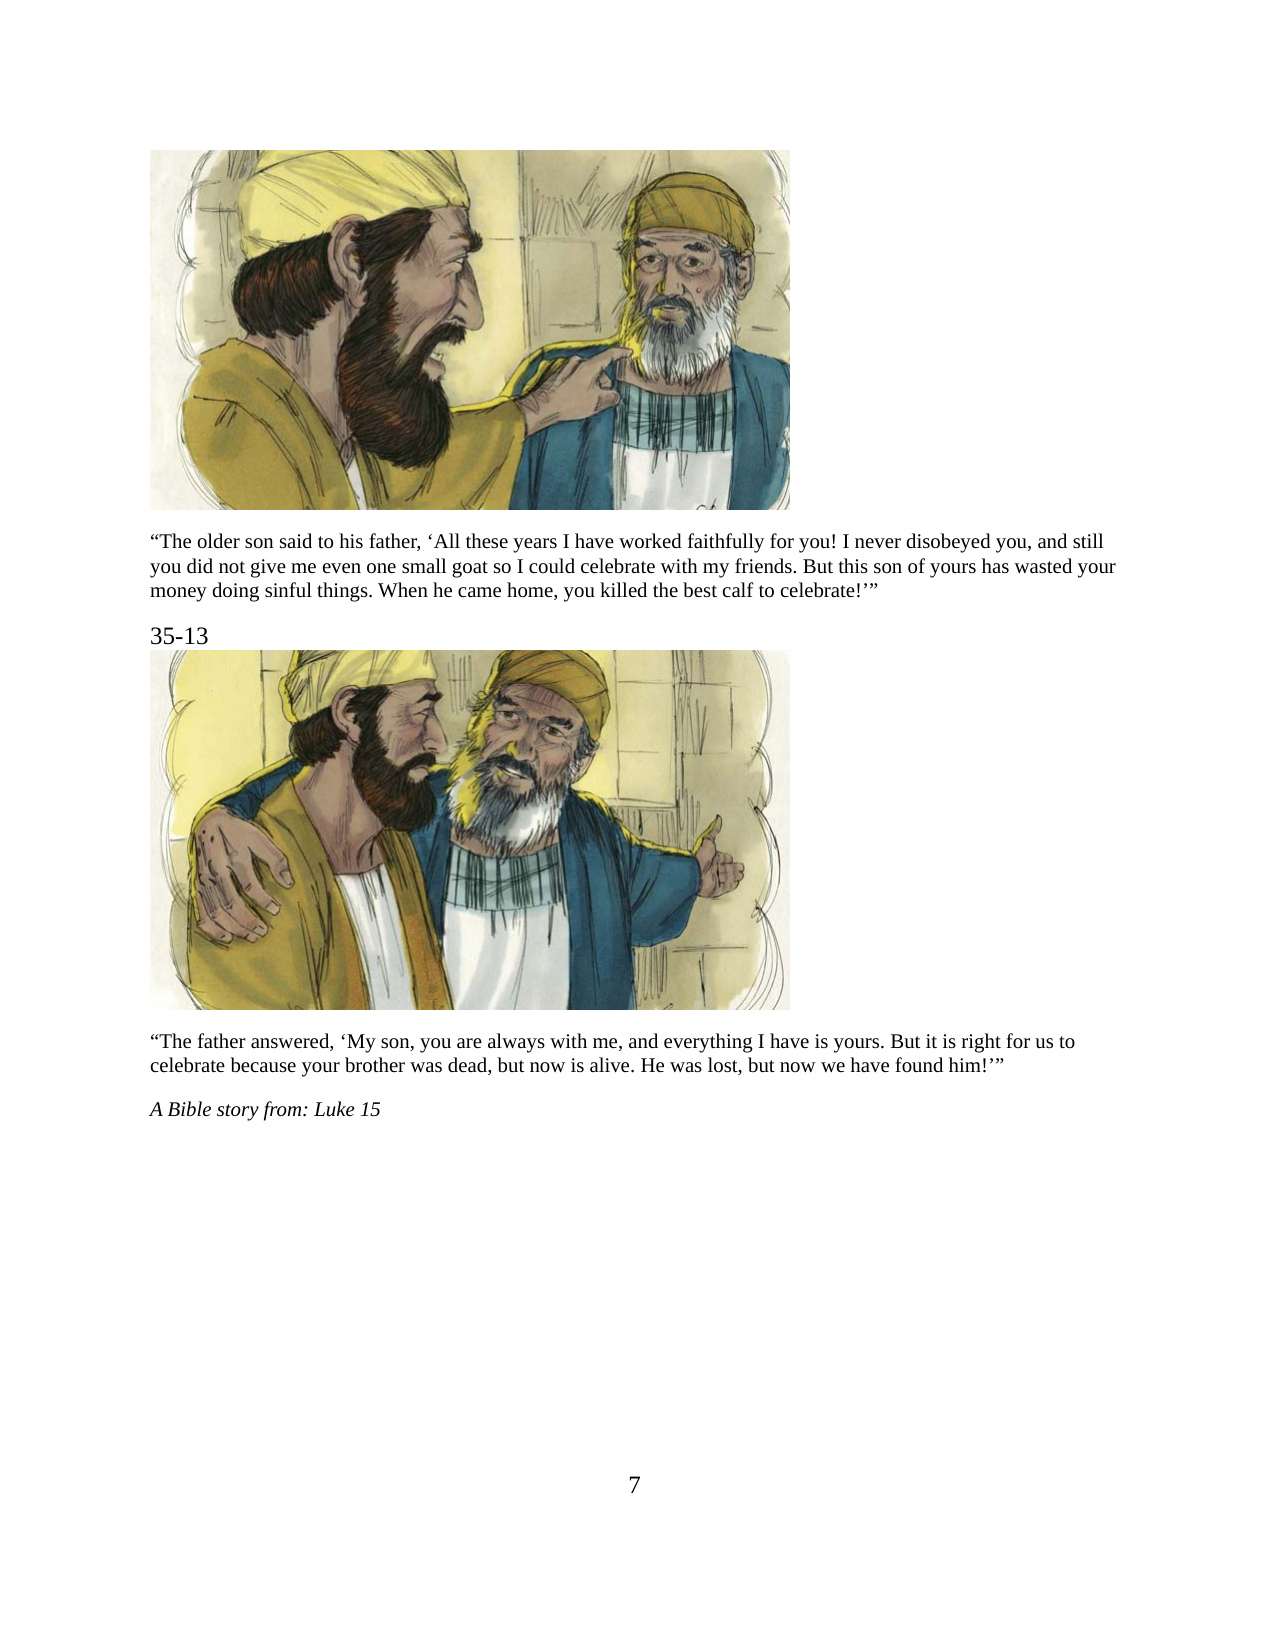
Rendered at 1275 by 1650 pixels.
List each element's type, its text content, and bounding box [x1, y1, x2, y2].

subtitle 35-13 [150, 621, 1125, 650]
text A Bible story from: Luke 15 [150, 1097, 1125, 1121]
picture [150, 150, 790, 510]
text “The older son said to his father, ‘All these years I have worked faithfully for you! I never disobeyed you, and still you did not give me even one small goat so I could celebrate with my friends. But this son of yours has wasted your money doing sinful things. When he came home, you killed the best calf to celebrate!’” [150, 529, 1125, 602]
picture [150, 650, 790, 1010]
text “The father answered, ‘My son, you are always with me, and everything I have is yours. But it is right for us to celebrate because your brother was dead, but now is alive. He was lost, but now we have found him!’” [150, 1029, 1125, 1077]
